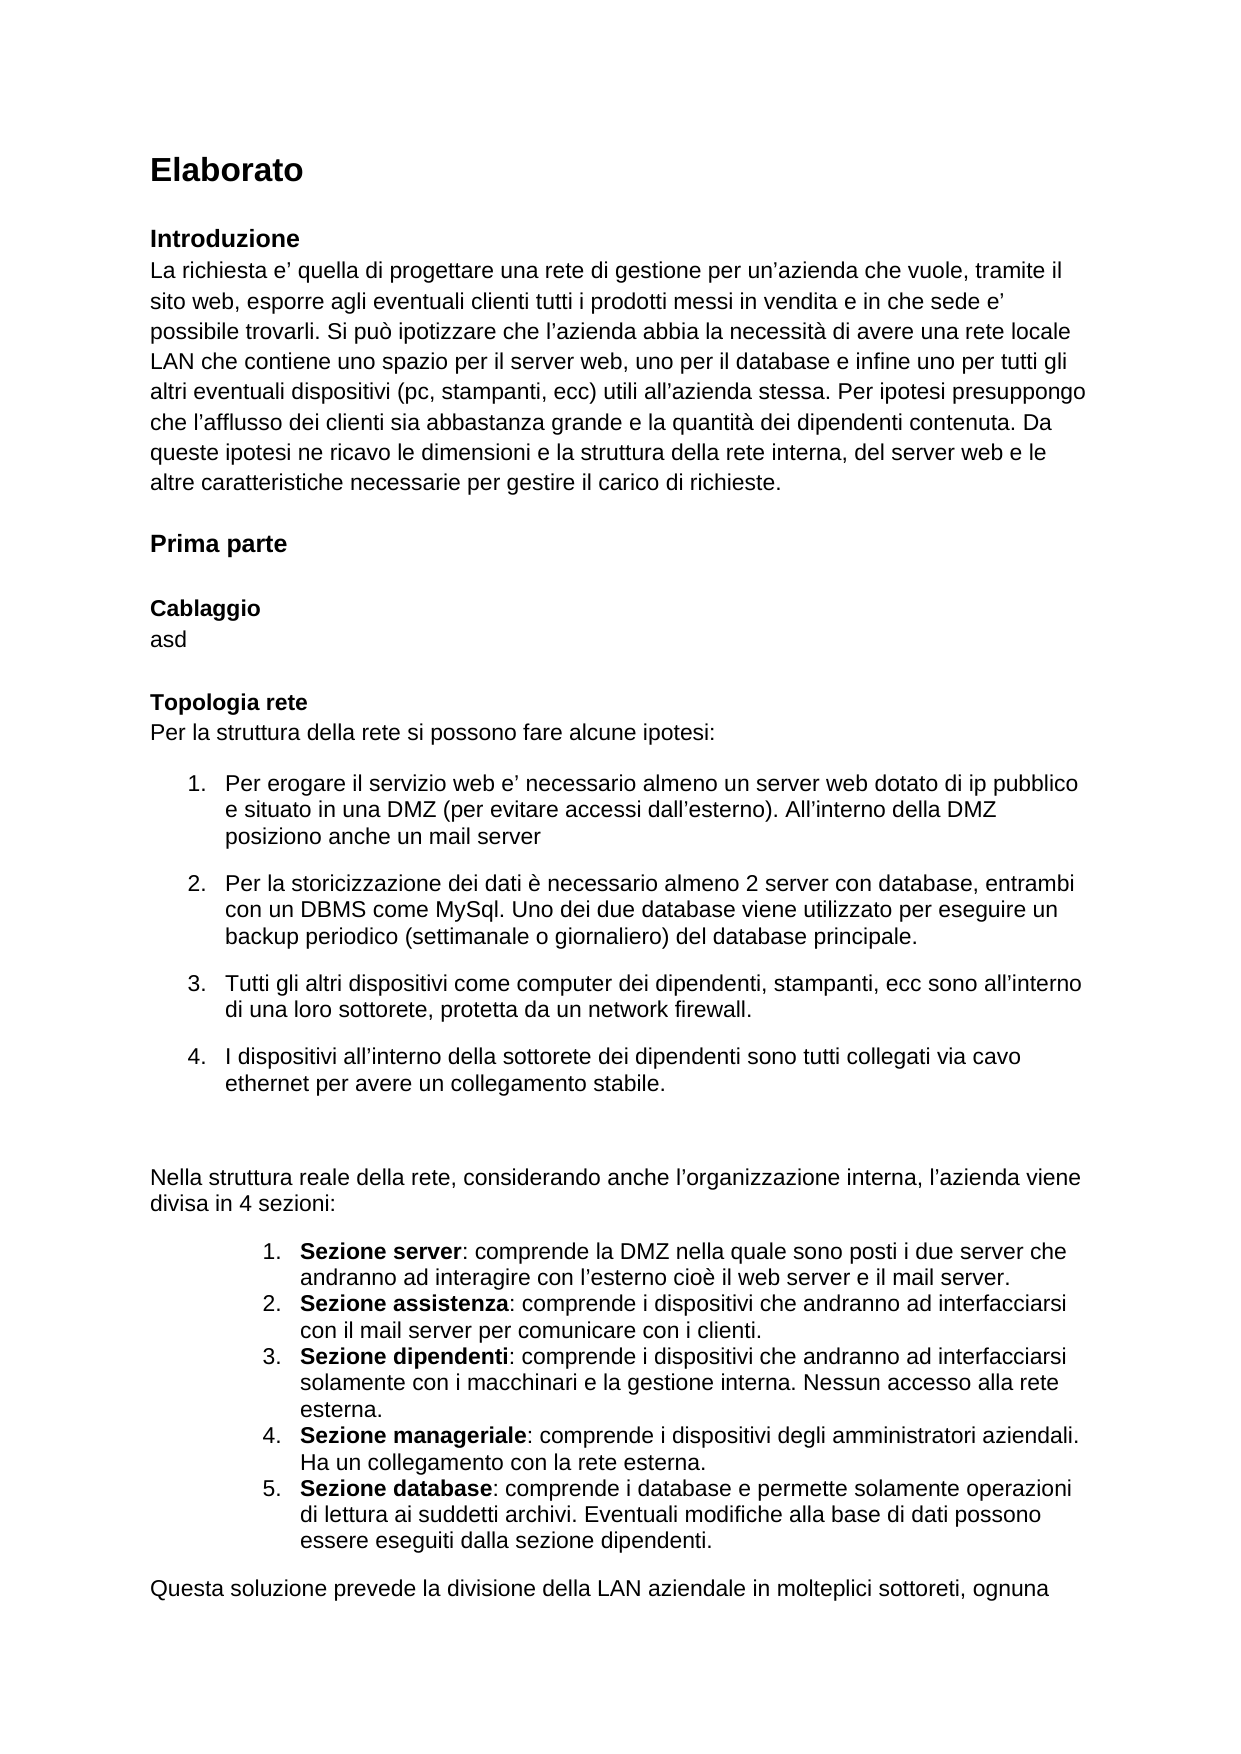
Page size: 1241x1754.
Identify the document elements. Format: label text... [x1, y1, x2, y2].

text asd [150, 626, 1090, 652]
text Prima parte [150, 529, 1090, 558]
text Cablaggio [150, 595, 1090, 622]
list Per la storicizzazione dei dati è necessario almeno 2 server con database, entrambi con un DBMS come MySql. Uno dei due database viene utilizzato per eseguire un backup periodico (settimanale o giornaliero) del database principale. [187, 870, 1090, 949]
text La richiesta e’ quella di progettare una rete di gestione per un’azienda che vuole, tramite il sito web, esporre agli eventuali clienti tutti i prodotti messi in vendita e in che sede e’ possibile trovarli. Si può ipotizzare che l’azienda abbia la necessità di avere una rete locale LAN che contiene uno spazio per il server web, uno per il database e infine uno per tutti gli altri eventuali dispositivi (pc, stampanti, ecc) utili all’azienda stessa. Per ipotesi presuppongo che l’afflusso dei clienti sia abbastanza grande e la quantità dei dipendenti contenuta. Da queste ipotesi ne ricavo le dimensioni e la struttura della rete interna, del server web e le altre caratteristiche necessarie per gestire il carico di richieste. [150, 257, 1090, 495]
text Questa soluzione prevede la divisione della LAN aziendale in molteplici sottoreti, ognuna [150, 1575, 1090, 1601]
text Topologia rete [150, 689, 1090, 715]
list Sezione database: comprende i database e permette solamente operazioni di lettura ai suddetti archivi. Eventuali modifiche alla base di dati possono essere eseguiti dalla sezione dipendenti. [262, 1475, 1090, 1554]
list Tutti gli altri dispositivi come computer dei dipendenti, stampanti, ecc sono all’interno di una loro sottorete, protetta da un network firewall. [187, 970, 1090, 1022]
list I dispositivi all’interno della sottorete dei dipendenti sono tutti collegati via cavo ethernet per avere un collegamento stabile. [187, 1043, 1090, 1096]
list Sezione assistenza: comprende i dispositivi che andranno ad interfacciarsi con il mail server per comunicare con i clienti. [262, 1290, 1090, 1343]
list Sezione dipendenti: comprende i dispositivi che andranno ad interfacciarsi solamente con i macchinari e la gestione interna. Nessun accesso alla rete esterna. [262, 1343, 1090, 1422]
list Per erogare il servizio web e’ necessario almeno un server web dotato di ip pubblico e situato in una DMZ (per evitare accessi dall’esterno). All’interno della DMZ posiziono anche un mail server [187, 770, 1090, 849]
text Elaborato [150, 150, 1090, 188]
text Introduzione [150, 224, 1090, 253]
list Sezione server: comprende la DMZ nella quale sono posti i due server che andranno ad interagire con l’esterno cioè il web server e il mail server. [262, 1238, 1090, 1290]
list Sezione manageriale: comprende i dispositivi degli amministratori aziendali. Ha un collegamento con la rete esterna. [262, 1422, 1090, 1475]
text Per la struttura della rete si possono fare alcune ipotesi: [150, 719, 1090, 745]
text Nella struttura reale della rete, considerando anche l’organizzazione interna, l’azienda viene divisa in 4 sezioni: [150, 1164, 1090, 1217]
